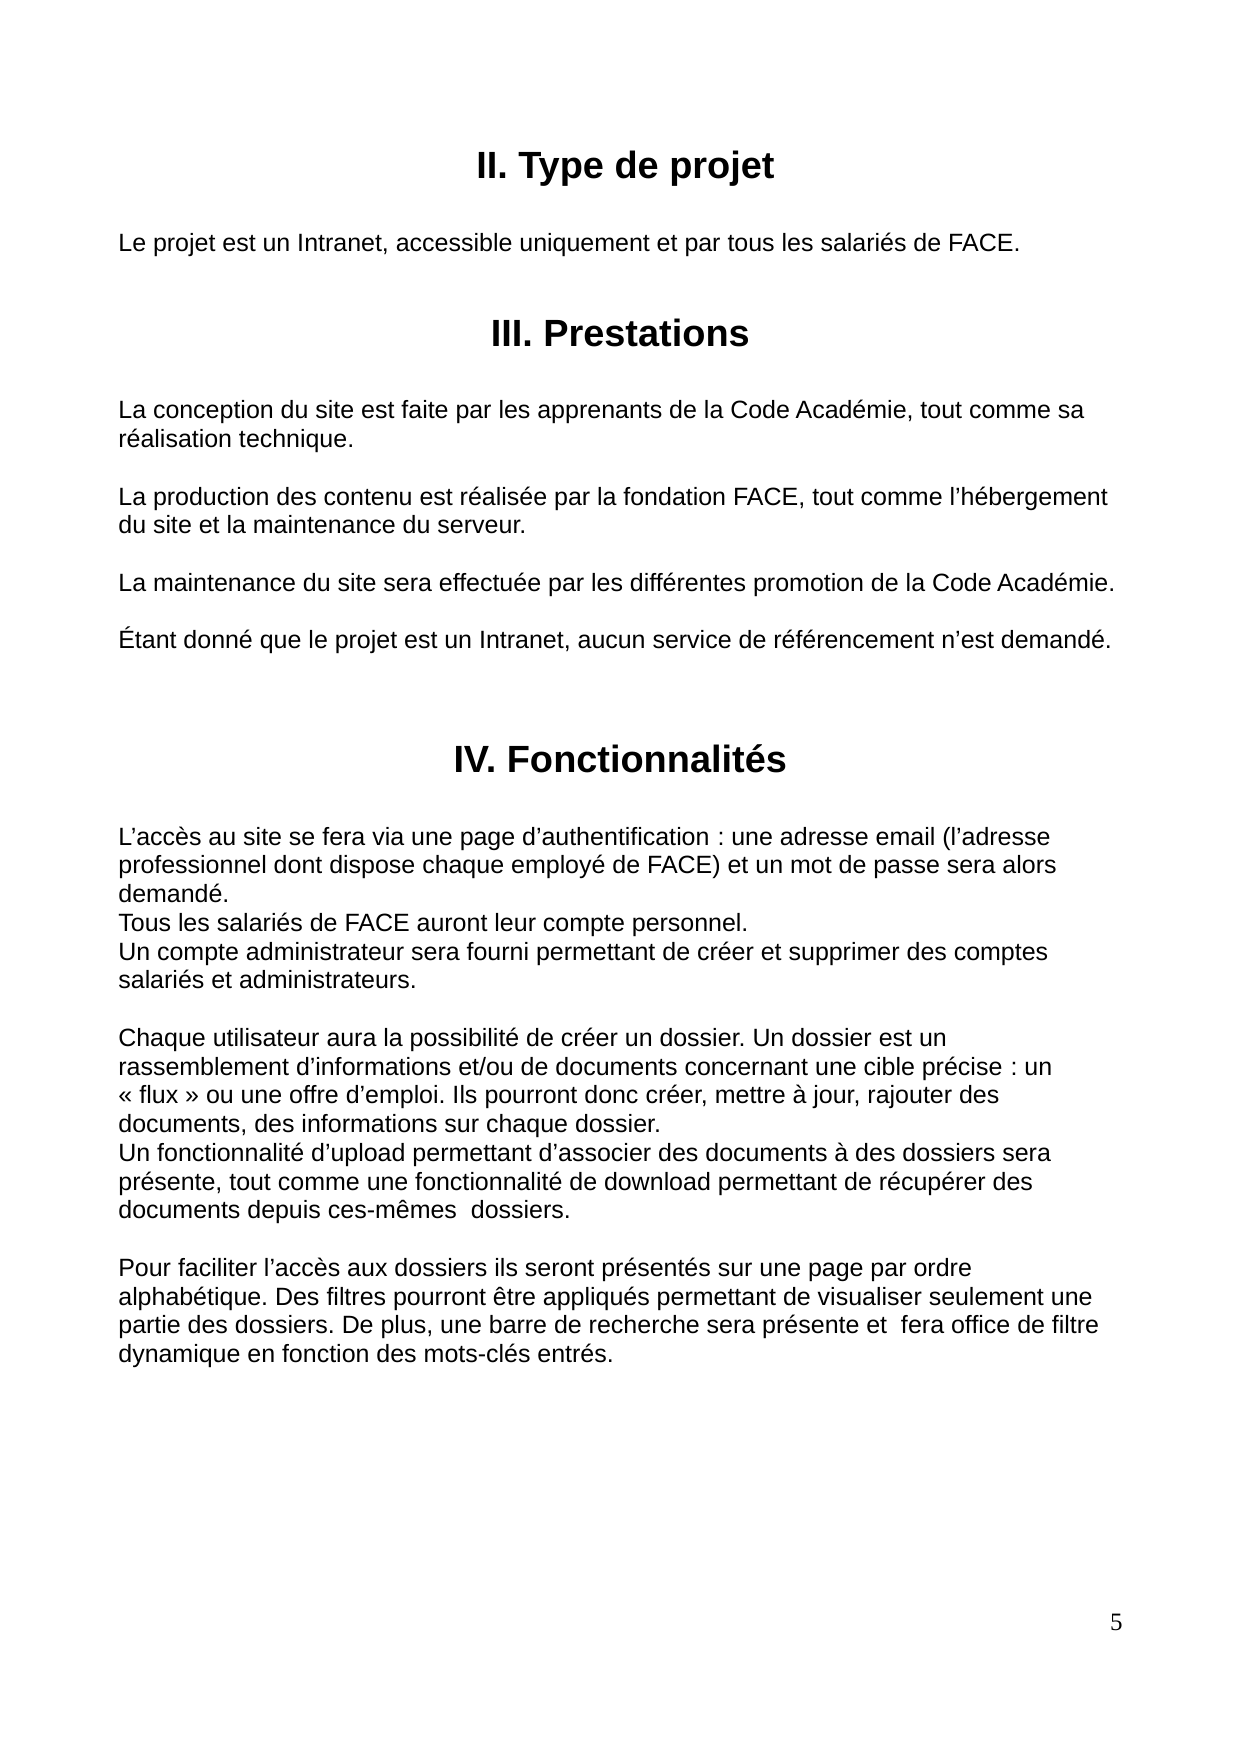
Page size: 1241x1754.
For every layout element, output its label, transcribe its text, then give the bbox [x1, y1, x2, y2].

subtitle III. Prestations [118, 311, 1122, 354]
text La maintenance du site sera effectuée par les différentes promotion de la Code Académie. [118, 568, 1122, 597]
subtitle II. Type de projet [118, 143, 1122, 187]
text La production des contenu est réalisée par la fondation FACE, tout comme l’hébergement du site et la maintenance du serveur. [118, 482, 1122, 539]
text Un compte administrateur sera fourni permettant de créer et supprimer des comptes salariés et administrateurs. [118, 937, 1122, 994]
text Tous les salariés de FACE auront leur compte personnel. [118, 908, 1122, 937]
text Pour faciliter l’accès aux dossiers ils seront présentés sur une page par ordre alphabétique. Des filtres pourront être appliqués permettant de visualiser seulement une partie des dossiers. De plus, une barre de recherche sera présente et fera office de filtre dynamique en fonction des mots-clés entrés. [118, 1253, 1122, 1368]
text Un fonctionnalité d’upload permettant d’associer des documents à des dossiers sera présente, tout comme une fonctionnalité de download permettant de récupérer des documents depuis ces-mêmes dossiers. [118, 1138, 1122, 1224]
subtitle IV. Fonctionnalités [118, 737, 1122, 780]
text Le projet est un Intranet, accessible uniquement et par tous les salariés de FACE. [118, 228, 1122, 257]
text L’accès au site se fera via une page d’authentification : une adresse email (l’adresse professionnel dont dispose chaque employé de FACE) et un mot de passe sera alors demandé. [118, 822, 1122, 908]
text La conception du site est faite par les apprenants de la Code Académie, tout comme sa réalisation technique. [118, 395, 1122, 453]
text Chaque utilisateur aura la possibilité de créer un dossier. Un dossier est un rassemblement d’informations et/ou de documents concernant une cible précise : un « flux » ou une offre d’emploi. Ils pourront donc créer, mettre à jour, rajouter des documents, des informations sur chaque dossier. [118, 1023, 1122, 1138]
text Étant donné que le projet est un Intranet, aucun service de référencement n’est demandé. [118, 625, 1122, 654]
